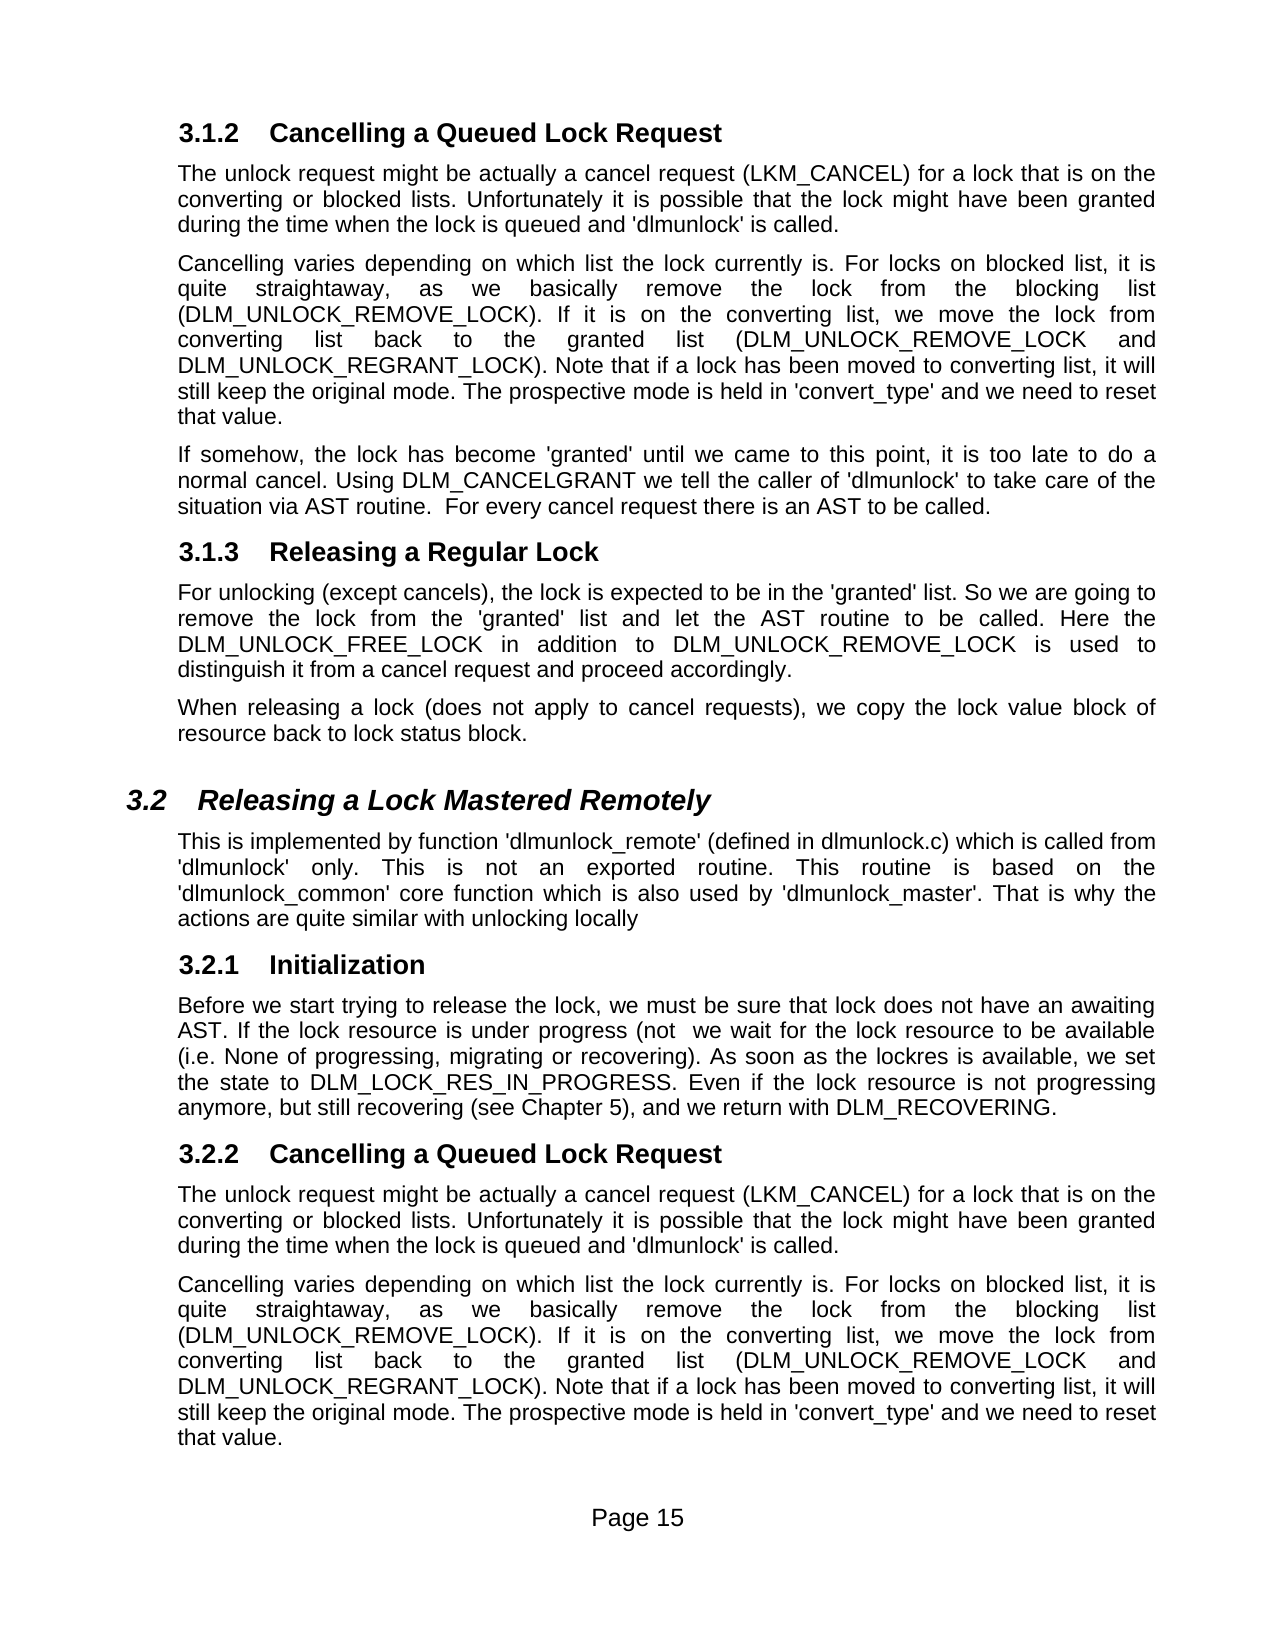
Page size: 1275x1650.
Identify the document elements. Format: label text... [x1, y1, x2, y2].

text When releasing a lock (does not apply to cancel requests), we copy the lock value block of resource back to lock status block. [177, 695, 1157, 746]
subtitle Releasing a Regular Lock [171, 537, 1157, 568]
text For unlocking (except cancels), the lock is expected to be in the 'granted' list. So we are going to remove the lock from the 'granted' list and let the AST routine to be called. Here the DLM_UNLOCK_FREE_LOCK in addition to DLM_UNLOCK_REMOVE_LOCK is used to distinguish it from a cancel request and proceed accordingly. [177, 580, 1157, 683]
subtitle Cancelling a Queued Lock Request [171, 1139, 1157, 1169]
text Cancelling varies depending on which list the lock currently is. For locks on blocked list, it is quite straightaway, as we basically remove the lock from the blocking list (DLM_UNLOCK_REMOVE_LOCK). If it is on the converting list, we move the lock from converting list back to the granted list (DLM_UNLOCK_REMOVE_LOCK and DLM_UNLOCK_REGRANT_LOCK). Note that if a lock has been moved to converting list, it will still keep the original mode. The prospective mode is held in 'convert_type' and we need to reset that value. [177, 250, 1157, 429]
subtitle Releasing a Lock Mastered Remotely [118, 784, 1157, 816]
text The unlock request might be actually a cancel request (LKM_CANCEL) for a lock that is on the converting or blocked lists. Unfortunately it is possible that the lock might have been granted during the time when the lock is queued and 'dlmunlock' is called. [177, 161, 1157, 238]
text This is implemented by function 'dlmunlock_remote' (defined in dlmunlock.c) which is called from 'dlmunlock' only. This is not an exported routine. This routine is based on the 'dlmunlock_common' core function which is also used by 'dlmunlock_master'. That is why the actions are quite similar with unlocking locally [177, 829, 1157, 931]
text Cancelling varies depending on which list the lock currently is. For locks on blocked list, it is quite straightaway, as we basically remove the lock from the blocking list (DLM_UNLOCK_REMOVE_LOCK). If it is on the converting list, we move the lock from converting list back to the granted list (DLM_UNLOCK_REMOVE_LOCK and DLM_UNLOCK_REGRANT_LOCK). Note that if a lock has been moved to converting list, it will still keep the original mode. The prospective mode is held in 'convert_type' and we need to reset that value. [177, 1271, 1157, 1451]
text Before we start trying to release the lock, we must be sure that lock does not have an awaiting AST. If the lock resource is under progress (not we wait for the lock resource to be available (i.e. None of progressing, migrating or recovering). As soon as the lockres is available, we set the state to DLM_LOCK_RES_IN_PROGRESS. Even if the lock resource is not progressing anymore, but still recovering (see Chapter 5), and we return with DLM_RECOVERING. [177, 993, 1157, 1121]
text The unlock request might be actually a cancel request (LKM_CANCEL) for a lock that is on the converting or blocked lists. Unfortunately it is possible that the lock might have been granted during the time when the lock is queued and 'dlmunlock' is called. [177, 1182, 1157, 1259]
text If somehow, the lock has become 'granted' until we came to this point, it is too late to do a normal cancel. Using DLM_CANCELGRANT we tell the caller of 'dlmunlock' to take care of the situation via AST routine. For every cancel request there is an AST to be called. [177, 442, 1157, 519]
subtitle Cancelling a Queued Lock Request [171, 118, 1157, 148]
subtitle Initialization [171, 950, 1157, 980]
